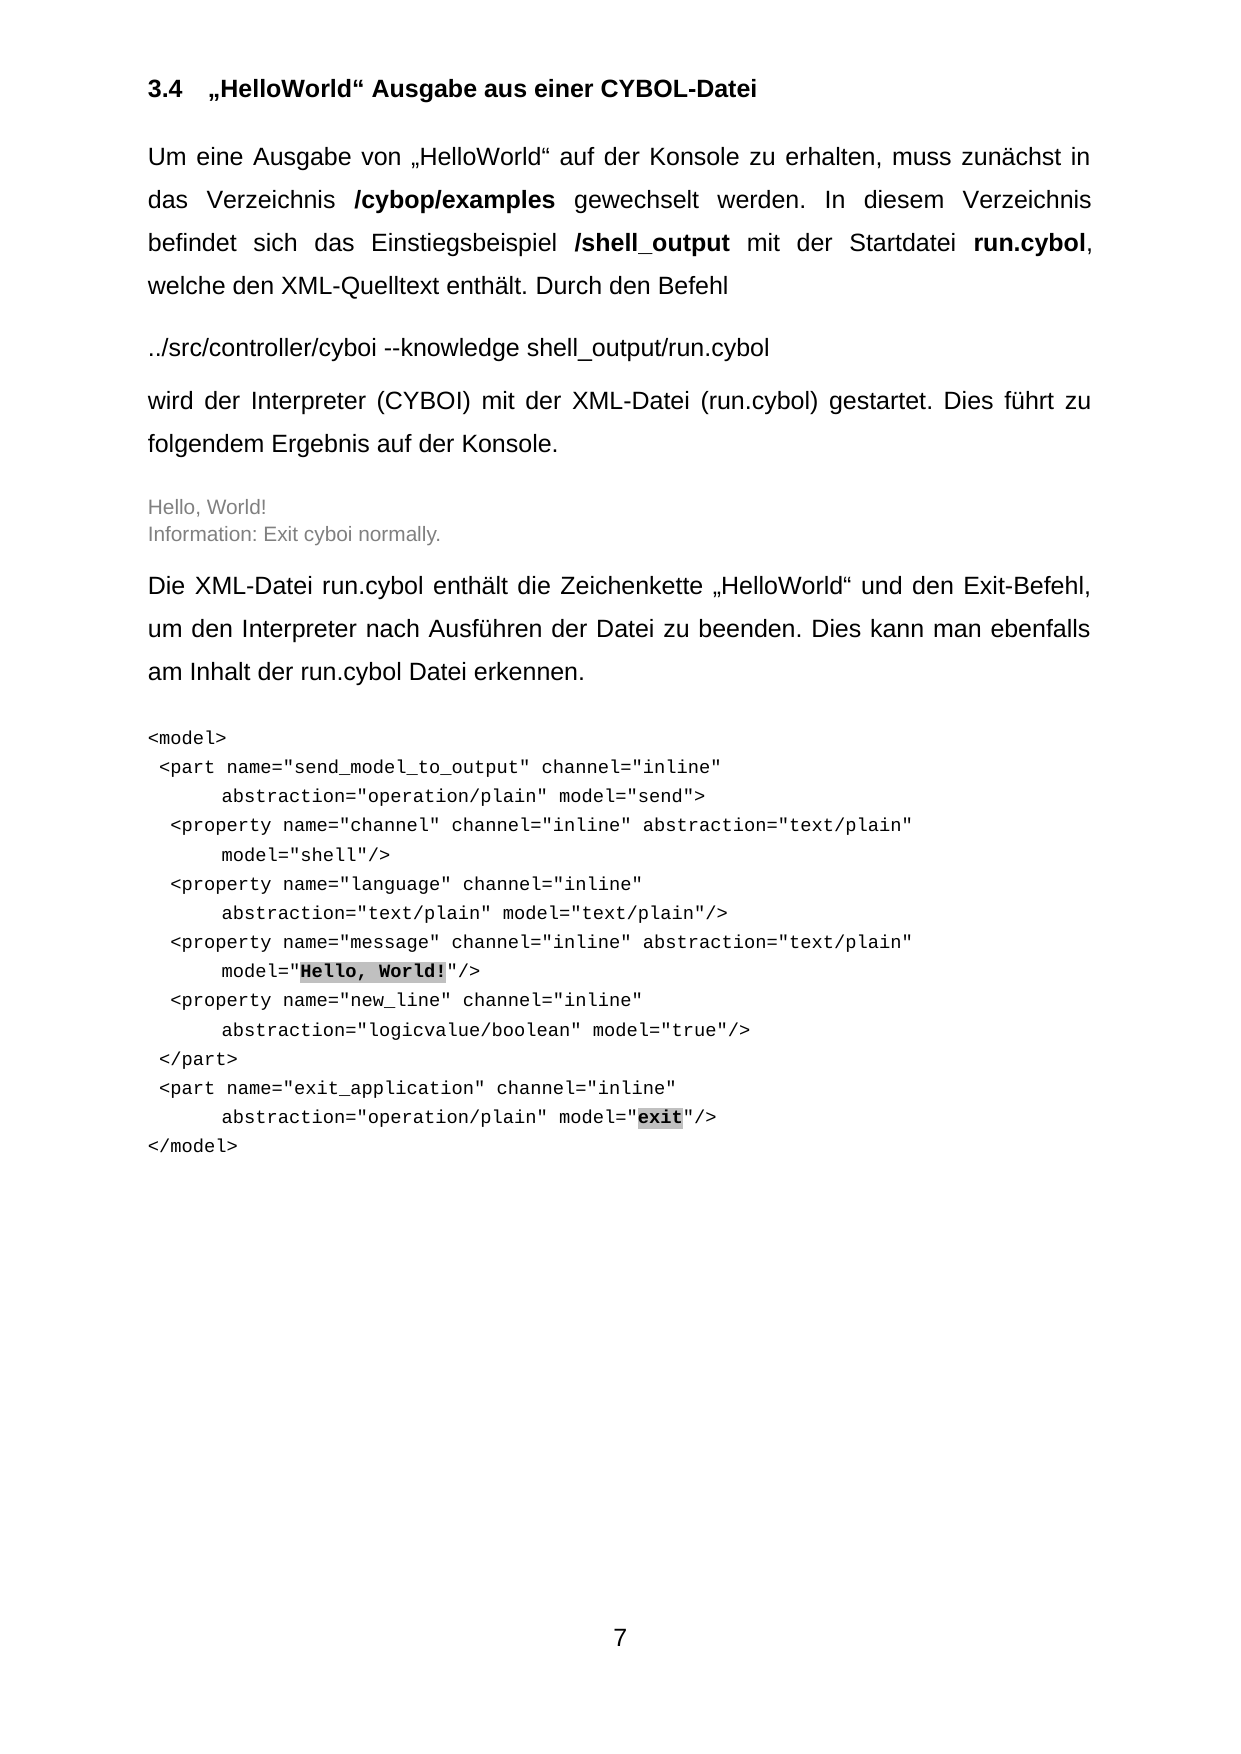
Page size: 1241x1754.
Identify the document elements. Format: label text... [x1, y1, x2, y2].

text </part> [148, 1042, 1093, 1071]
text abstraction="operation/plain" model="exit"/> [148, 1100, 1093, 1129]
text <model> [148, 721, 1093, 750]
text <part name="send_model_to_output" channel="inline" [148, 750, 1093, 779]
text <property name="channel" channel="inline" abstraction="text/plain" [148, 808, 1093, 838]
text <property name="language" channel="inline" [148, 867, 1093, 896]
text Hello, World! [148, 493, 1093, 520]
text </model> [148, 1129, 1093, 1158]
text abstraction="logicvalue/boolean" model="true"/> [148, 1013, 1093, 1042]
text model="Hello, World!"/> [148, 954, 1093, 983]
text ../src/controller/cyboi --knowledge shell_output/run.cybol [148, 335, 1093, 362]
text Um eine Ausgabe von „HelloWorld“ auf der Konsole zu erhalten, muss zunächst in das Verzeichnis /cybop/examples gewechselt werden. In diesem Verzeichnis befindet sich das Einstiegsbeispiel /shell_output mit der Startdatei run.cybol, welche den XML-Quelltext enthält. Durch den Befehl [148, 142, 1093, 300]
text <property name="message" channel="inline" abstraction="text/plain" [148, 925, 1093, 954]
subtitle „HelloWorld“ Ausgabe aus einer CYBOL-Datei [148, 74, 1093, 102]
text <part name="exit_application" channel="inline" [148, 1071, 1093, 1100]
text model="shell"/> [148, 838, 1093, 867]
text abstraction="text/plain" model="text/plain"/> [148, 896, 1093, 925]
text <property name="new_line" channel="inline" [148, 983, 1093, 1013]
text abstraction="operation/plain" model="send"> [148, 779, 1093, 808]
text Die XML-Datei run.cybol enthält die Zeichenkette „HelloWorld“ und den Exit-Befehl, um den Interpreter nach Ausführen der Datei zu beenden. Dies kann man ebenfalls am Inhalt der run.cybol Datei erkennen. [148, 571, 1093, 686]
text Information: Exit cyboi normally. [148, 520, 1093, 547]
text wird der Interpreter (CYBOI) mit der XML-Datei (run.cybol) gestartet. Dies führt zu folgendem Ergebnis auf der Konsole. [148, 386, 1093, 458]
